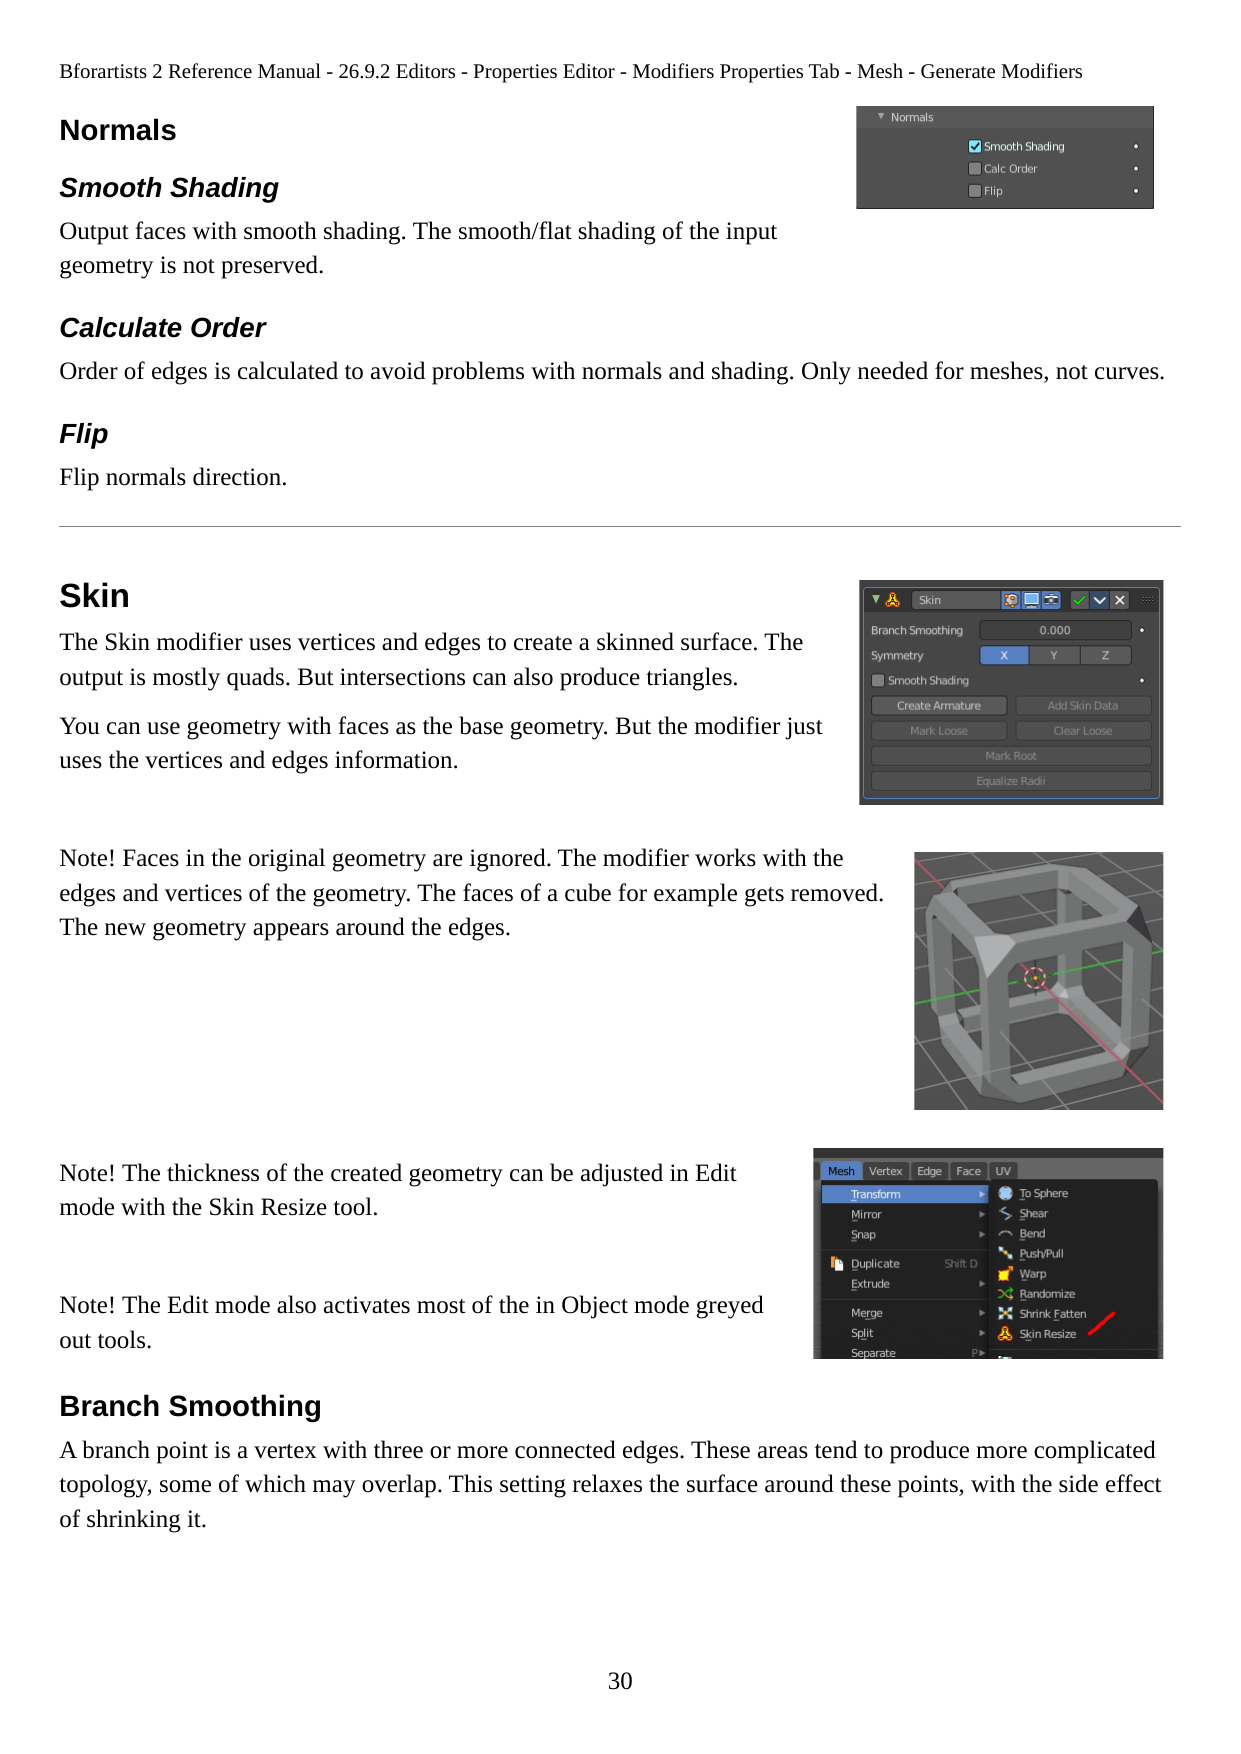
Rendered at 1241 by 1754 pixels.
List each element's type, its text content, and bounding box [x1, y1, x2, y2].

text Note! Faces in the original geometry are ignored. The modifier works with the edges and vertices of the geometry. The faces of a cube for example gets removed. The new geometry appears around the edges. [59, 843, 1181, 941]
subtitle Smooth Shading [59, 171, 856, 203]
picture [859, 580, 1164, 805]
picture [856, 106, 1154, 209]
text Flip normals direction. [59, 462, 1181, 491]
subtitle Branch Smoothing [59, 1388, 1181, 1422]
subtitle Flip [59, 418, 1181, 449]
subtitle [1154, 113, 1181, 146]
text A branch point is a vertex with three or more connected edges. These areas tend to produce more complicated topology, some of which may overlap. This setting relaxes the surface around these points, with the side effect of shrinking it. [59, 1435, 1181, 1532]
subtitle [1154, 171, 1181, 203]
text Note! The Edit mode also activates most of the in Object mode greyed out tools. [59, 1290, 813, 1353]
subtitle Skin [59, 576, 1181, 615]
picture [914, 852, 1164, 1110]
subtitle Normals [59, 113, 856, 146]
picture [813, 1148, 1164, 1359]
text Output faces with smooth shading. The smooth/flat shading of the input geometry is not preserved. [59, 216, 1181, 279]
text You can use geometry with faces as the base geometry. But the modifier just uses the vertices and edges information. [59, 711, 859, 774]
text Note! The thickness of the created geometry can be adjusted in Edit mode with the Skin Resize tool. [59, 1158, 813, 1221]
subtitle Calculate Order [59, 312, 1181, 344]
text The Skin modifier uses vertices and edges to create a skinned surface. The output is mostly quads. But intersections can also produce triangles. [59, 627, 859, 691]
text Order of edges is calculated to avoid problems with normals and shading. Only needed for meshes, not curves. [59, 356, 1181, 385]
